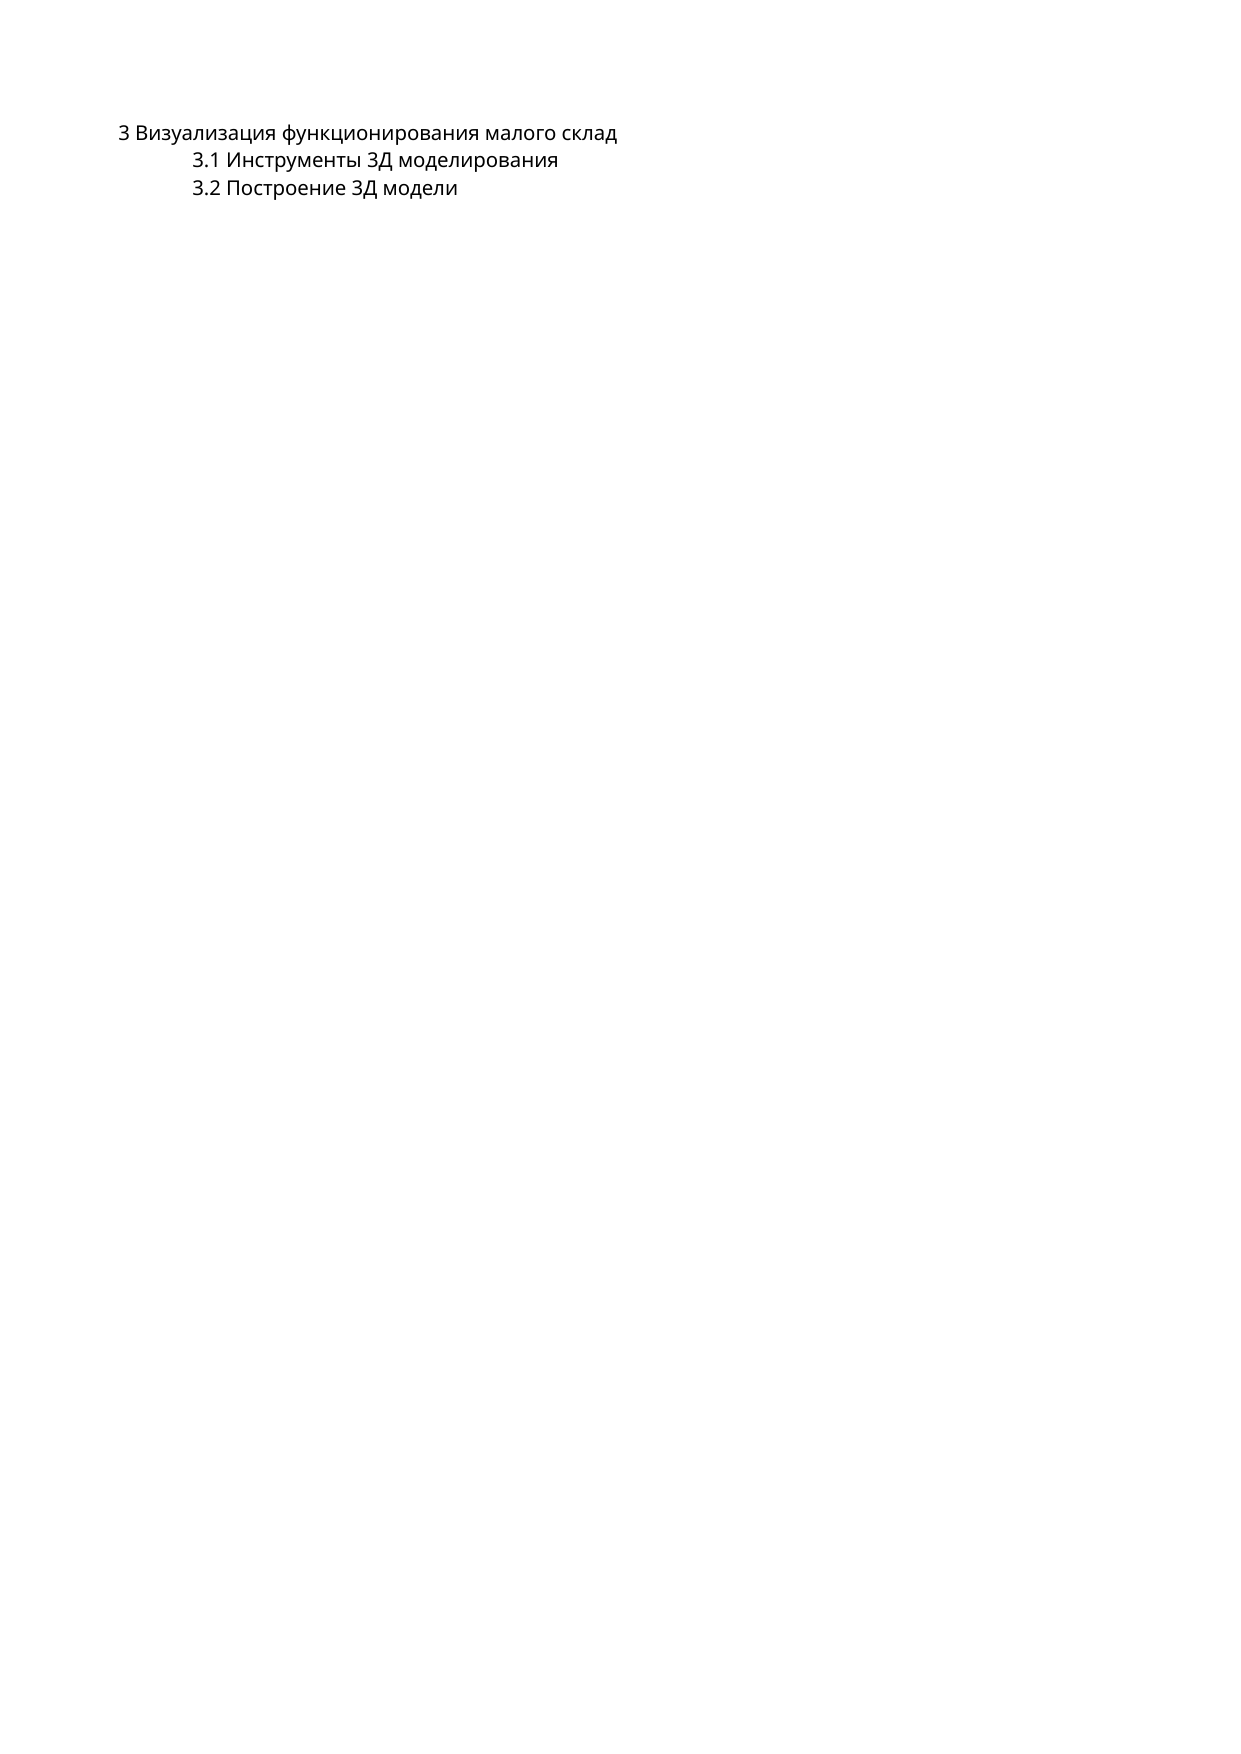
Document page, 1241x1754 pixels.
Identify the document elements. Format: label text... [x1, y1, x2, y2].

text 3.1 Инструменты 3Д моделирования [118, 146, 1122, 173]
text 3 Визуализация функционирования малого склад [118, 118, 1122, 146]
text 3.2 Построение 3Д модели [118, 173, 1122, 201]
